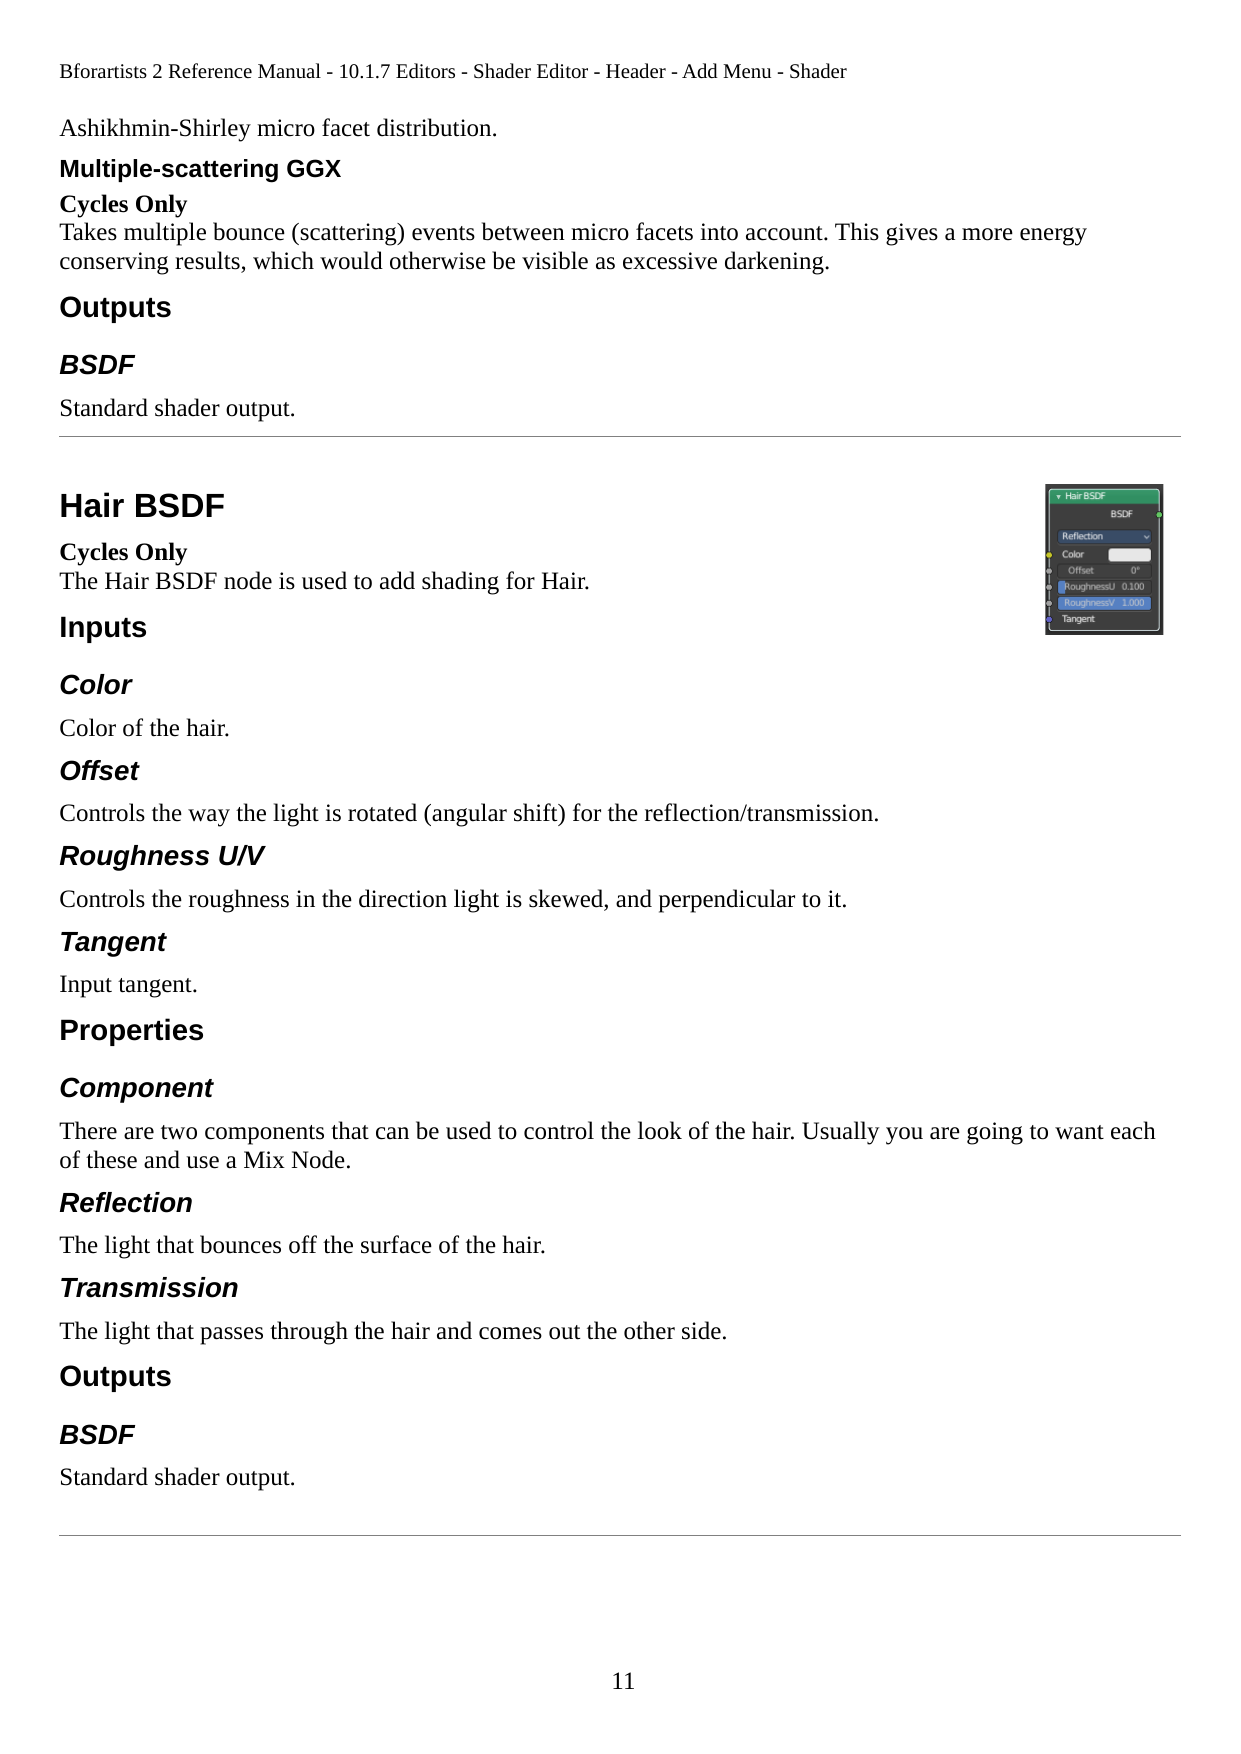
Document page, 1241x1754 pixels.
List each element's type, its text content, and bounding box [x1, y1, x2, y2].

subtitle Transmission [59, 1272, 1181, 1303]
subtitle Hair BSDF [59, 486, 1045, 525]
text Input tangent. [59, 969, 1181, 998]
subtitle BSDF [59, 348, 1181, 380]
text There are two components that can be used to control the look of the hair. Usually you are going to want each of these and use a Mix Node. [59, 1116, 1181, 1173]
subtitle Roughness U/V [59, 839, 1181, 871]
text Standard shader output. [59, 393, 1181, 421]
text Cycles Only [59, 537, 1045, 566]
text The light that passes through the hair and comes out the other side. [59, 1316, 1181, 1345]
subtitle Outputs [59, 1359, 1181, 1393]
text The Hair BSDF node is used to add shading for Hair. [59, 566, 1045, 595]
subtitle BSDF [59, 1418, 1181, 1450]
subtitle Multiple-scattering GGX [59, 154, 1181, 182]
text Color of the hair. [59, 713, 1181, 741]
subtitle Reflection [59, 1186, 1181, 1218]
subtitle Component [59, 1072, 1181, 1103]
text Takes multiple bounce (scattering) events between micro facets into account. This gives a more energy conserving results, which would otherwise be visible as excessive darkening. [59, 217, 1181, 275]
text [1164, 537, 1181, 566]
text Cycles Only [59, 189, 1181, 217]
subtitle Color [59, 668, 1181, 700]
picture [1045, 484, 1164, 635]
subtitle Outputs [59, 289, 1181, 323]
text Standard shader output. [59, 1462, 1181, 1491]
subtitle [1164, 486, 1181, 525]
subtitle Tangent [59, 925, 1181, 957]
text Controls the way the light is rotated (angular shift) for the reflection/transmission. [59, 798, 1181, 827]
subtitle Inputs [59, 609, 1181, 643]
subtitle Offset [59, 754, 1181, 786]
text Ashikhmin-Shirley micro facet distribution. [59, 113, 1181, 141]
text The light that bounces off the surface of the hair. [59, 1230, 1181, 1259]
text Controls the roughness in the direction light is skewed, and perpendicular to it. [59, 884, 1181, 913]
subtitle Properties [59, 1013, 1181, 1047]
